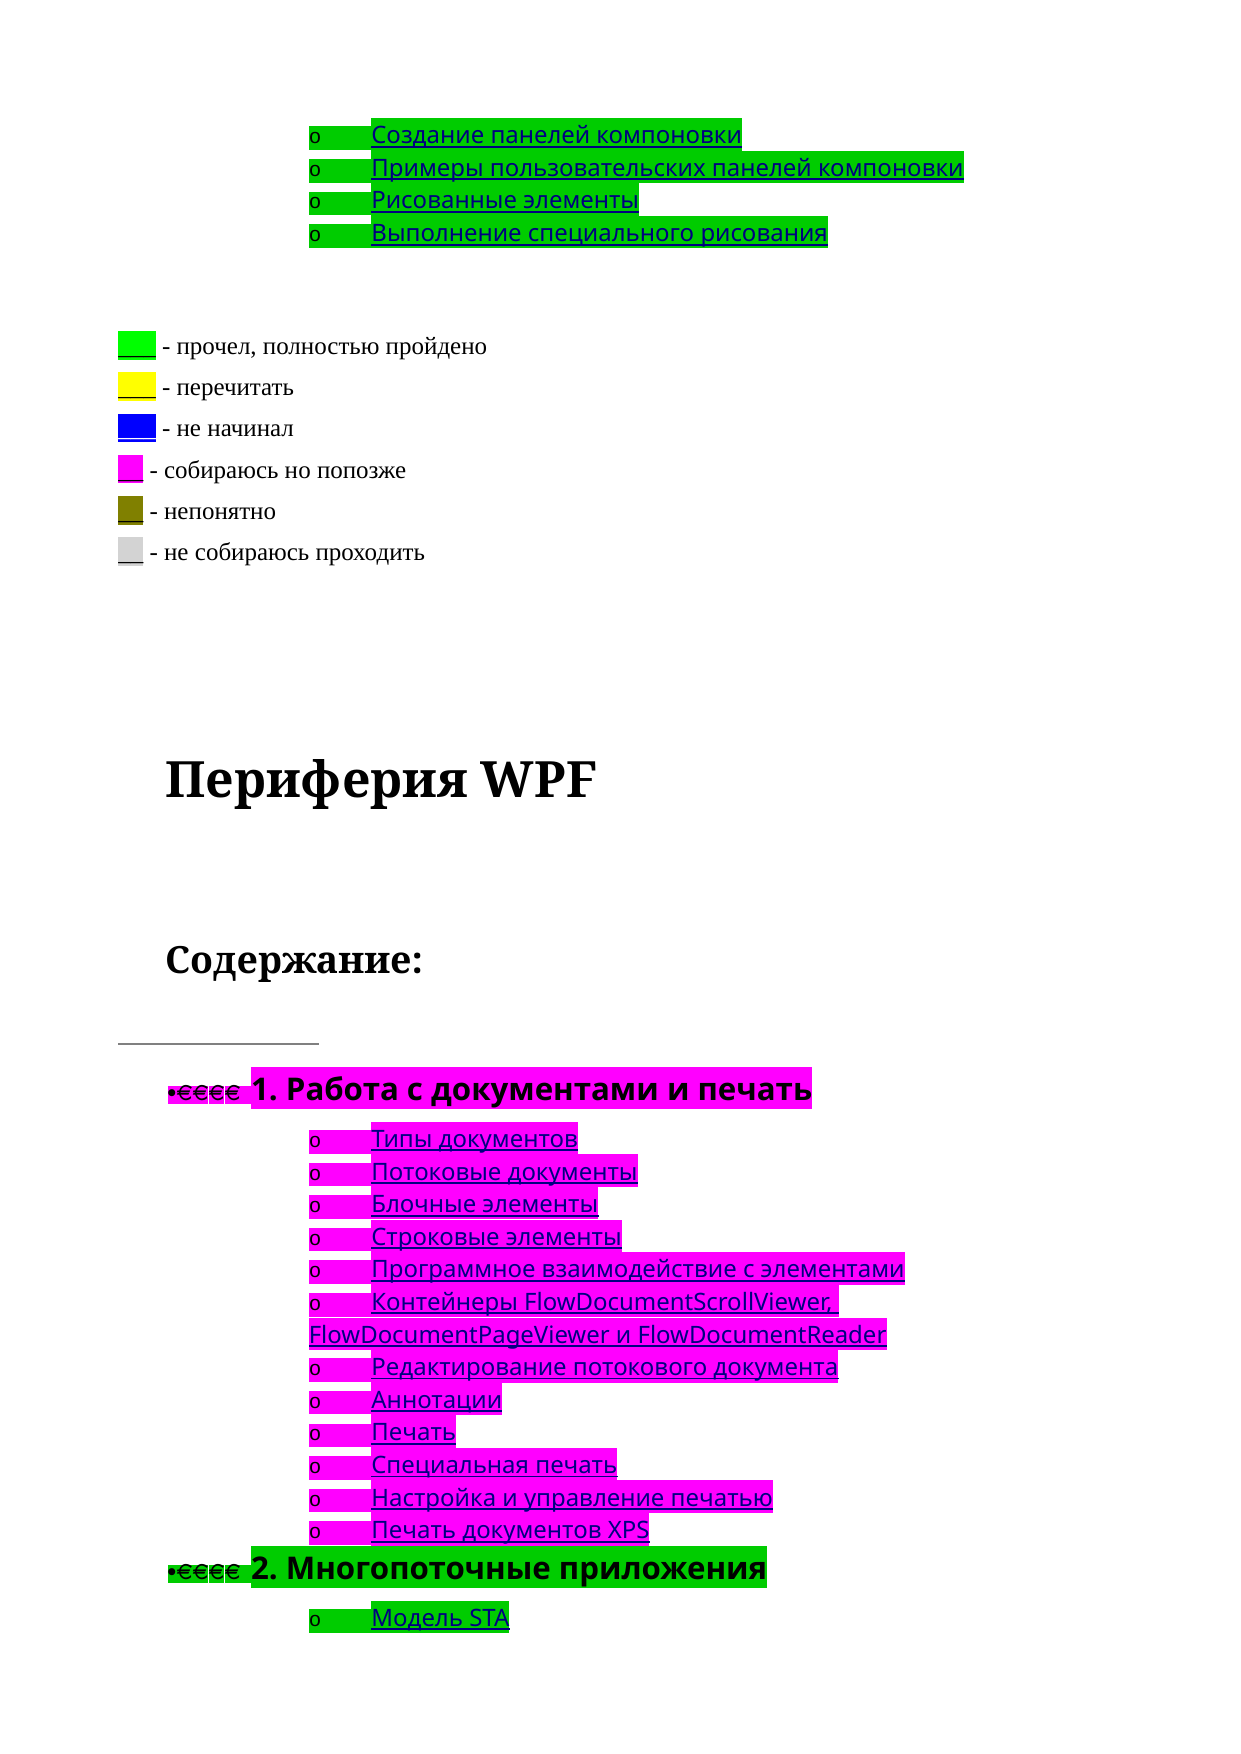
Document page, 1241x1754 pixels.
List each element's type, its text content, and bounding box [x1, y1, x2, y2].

text ___ - прочел, полностью пройдено [118, 331, 1122, 360]
text o Потоковые документы [309, 1154, 1122, 1187]
text Содержание: [165, 933, 1075, 984]
text o Выполнение специального рисования [309, 216, 1122, 248]
text o Примеры пользовательских панелей компоновки [309, 151, 1122, 183]
text o Типы документов [309, 1122, 1122, 1154]
text · 1. Работа с документами и печать [168, 1067, 1122, 1109]
text · 2. Многопоточные приложения [168, 1546, 1122, 1588]
text __ - не собираюсь проходить [118, 537, 1122, 566]
text __ - непонятно [118, 496, 1122, 525]
text o Печать документов XPS [309, 1513, 1122, 1546]
text o Редактирование потокового документа [309, 1350, 1122, 1383]
text Периферия WPF [165, 743, 1075, 812]
text ___ - не начинал [118, 413, 1122, 442]
text o Модель STA [309, 1601, 1122, 1633]
text o Специальная печать [309, 1448, 1122, 1480]
text o Создание панелей компоновки [309, 118, 1122, 151]
text o Контейнеры FlowDocumentScrollViewer, FlowDocumentPageViewer и FlowDocumentReader [309, 1285, 1122, 1350]
text o Строковые элементы [309, 1219, 1122, 1252]
text ___ - перечитать [118, 372, 1122, 401]
text o Блочные элементы [309, 1187, 1122, 1219]
text o Настройка и управление печатью [309, 1480, 1122, 1513]
text o Программное взаимодействие с элементами [309, 1252, 1122, 1285]
text o Печать [309, 1415, 1122, 1448]
text o Аннотации [309, 1383, 1122, 1415]
text __ - собираюсь но попозже [118, 455, 1122, 483]
text o Рисованные элементы [309, 183, 1122, 216]
